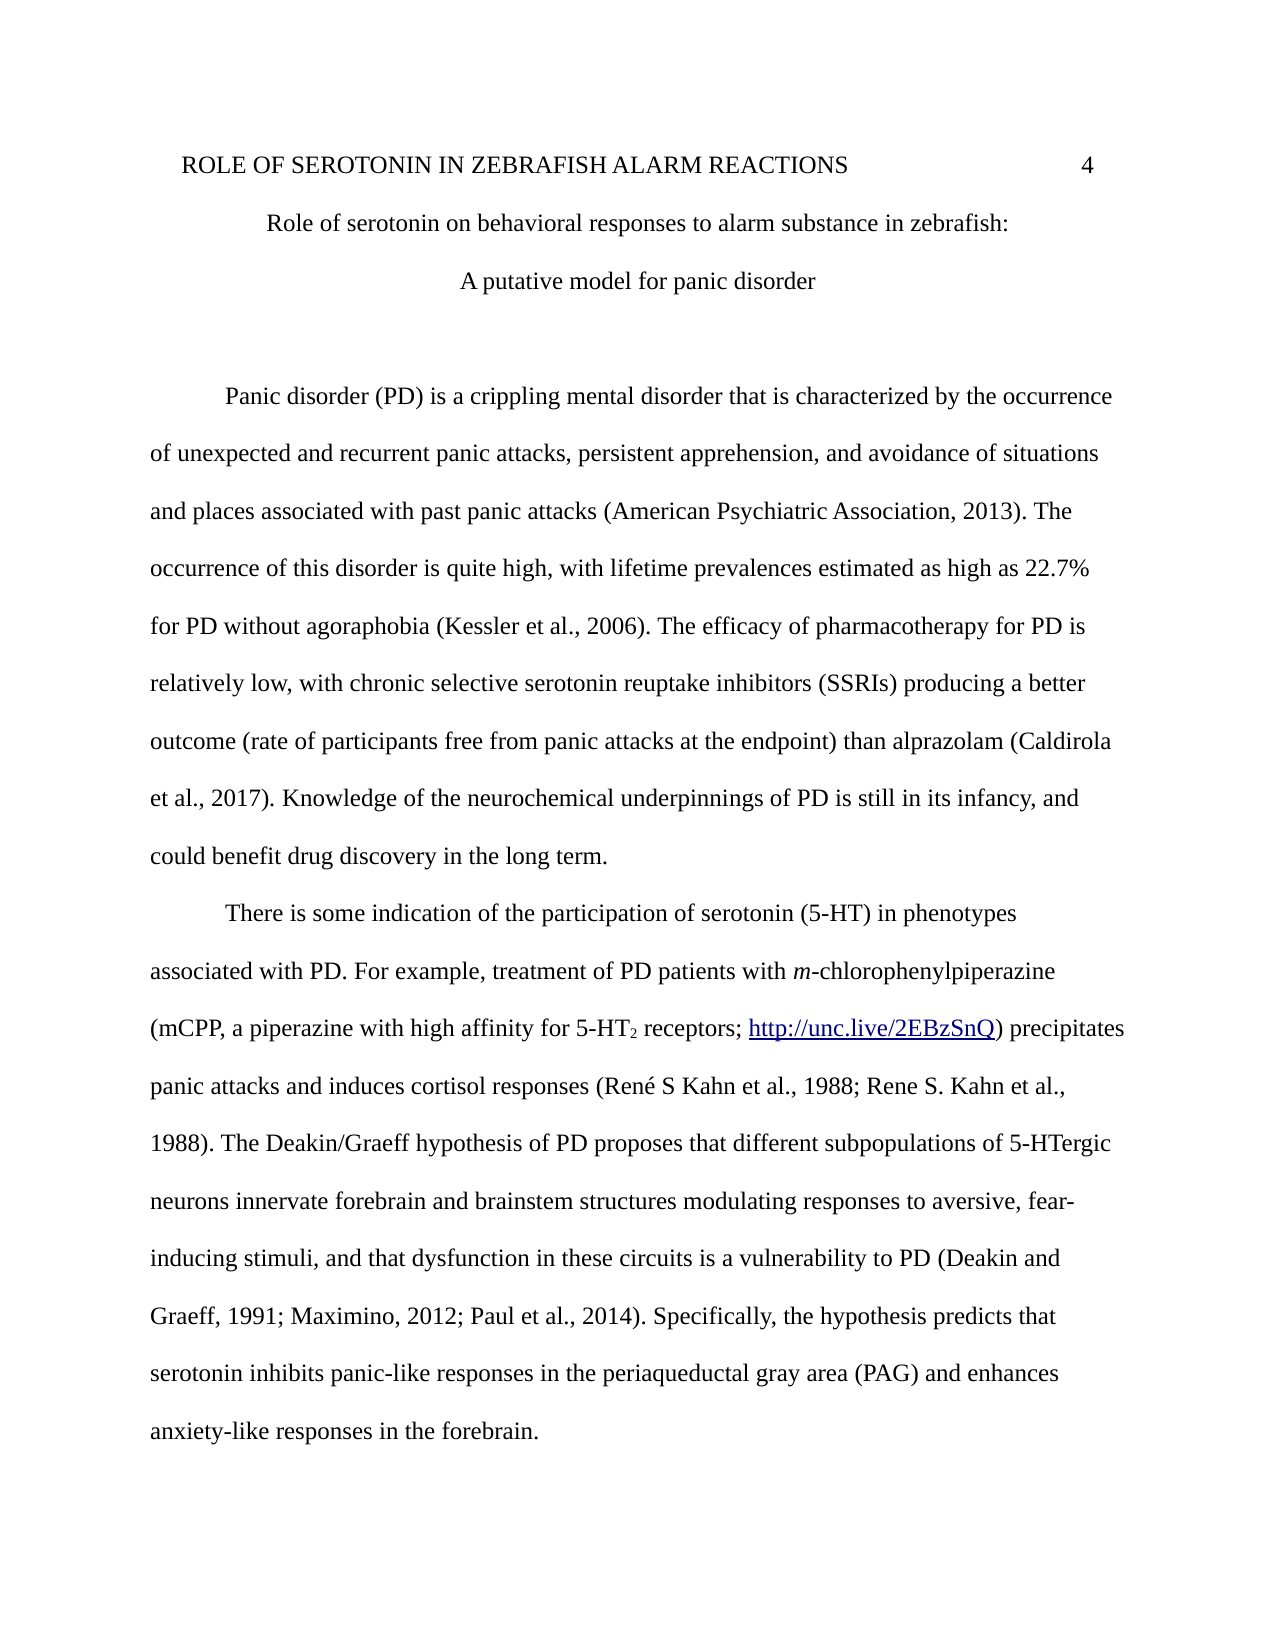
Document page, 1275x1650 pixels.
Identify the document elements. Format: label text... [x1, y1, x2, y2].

text There is some indication of the participation of serotonin (5-HT) in phenotypes associated with PD. For example, treatment of PD patients with m-chlorophenylpiperazine (mCPP, a piperazine with high affinity for 5-HT2 receptors; http://unc.live/2EBzSnQ) precipitates panic attacks and induces cortisol responses (René S Kahn et al., 1988; Rene S. Kahn et al., 1988). The Deakin/Graeff hypothesis of PD proposes that different subpopulations of 5-HTergic neurons innervate forebrain and brainstem structures modulating responses to aversive, fear-inducing stimuli, and that dysfunction in these circuits is a vulnerability to PD (Deakin and Graeff, 1991; Maximino, 2012; Paul et al., 2014)⁠. Specifically, the hypothesis predicts that serotonin inhibits panic-like responses in the periaqueductal gray area (PAG) and enhances anxiety-like responses in the forebrain. [150, 898, 1125, 1444]
text Role of serotonin on behavioral responses to alarm substance in zebrafish: [150, 208, 1125, 237]
text A putative model for panic disorder [150, 266, 1125, 294]
text Panic disorder (PD) is a crippling mental disorder that is characterized by the occurrence of unexpected and recurrent panic attacks, persistent apprehension, and avoidance of situations and places associated with past panic attacks (American Psychiatric Association, 2013)⁠. The occurrence of this disorder is quite high, with lifetime prevalences estimated as high as 22.7% for PD without agoraphobia (Kessler et al., 2006)⁠. The efficacy of pharmacotherapy for PD is relatively low, with chronic selective serotonin reuptake inhibitors (SSRIs) producing a better outcome (rate of participants free from panic attacks at the endpoint) than alprazolam (Caldirola et al., 2017). Knowledge of the neurochemical underpinnings of PD is still in its infancy, and could benefit drug discovery in the long term. [150, 381, 1125, 869]
